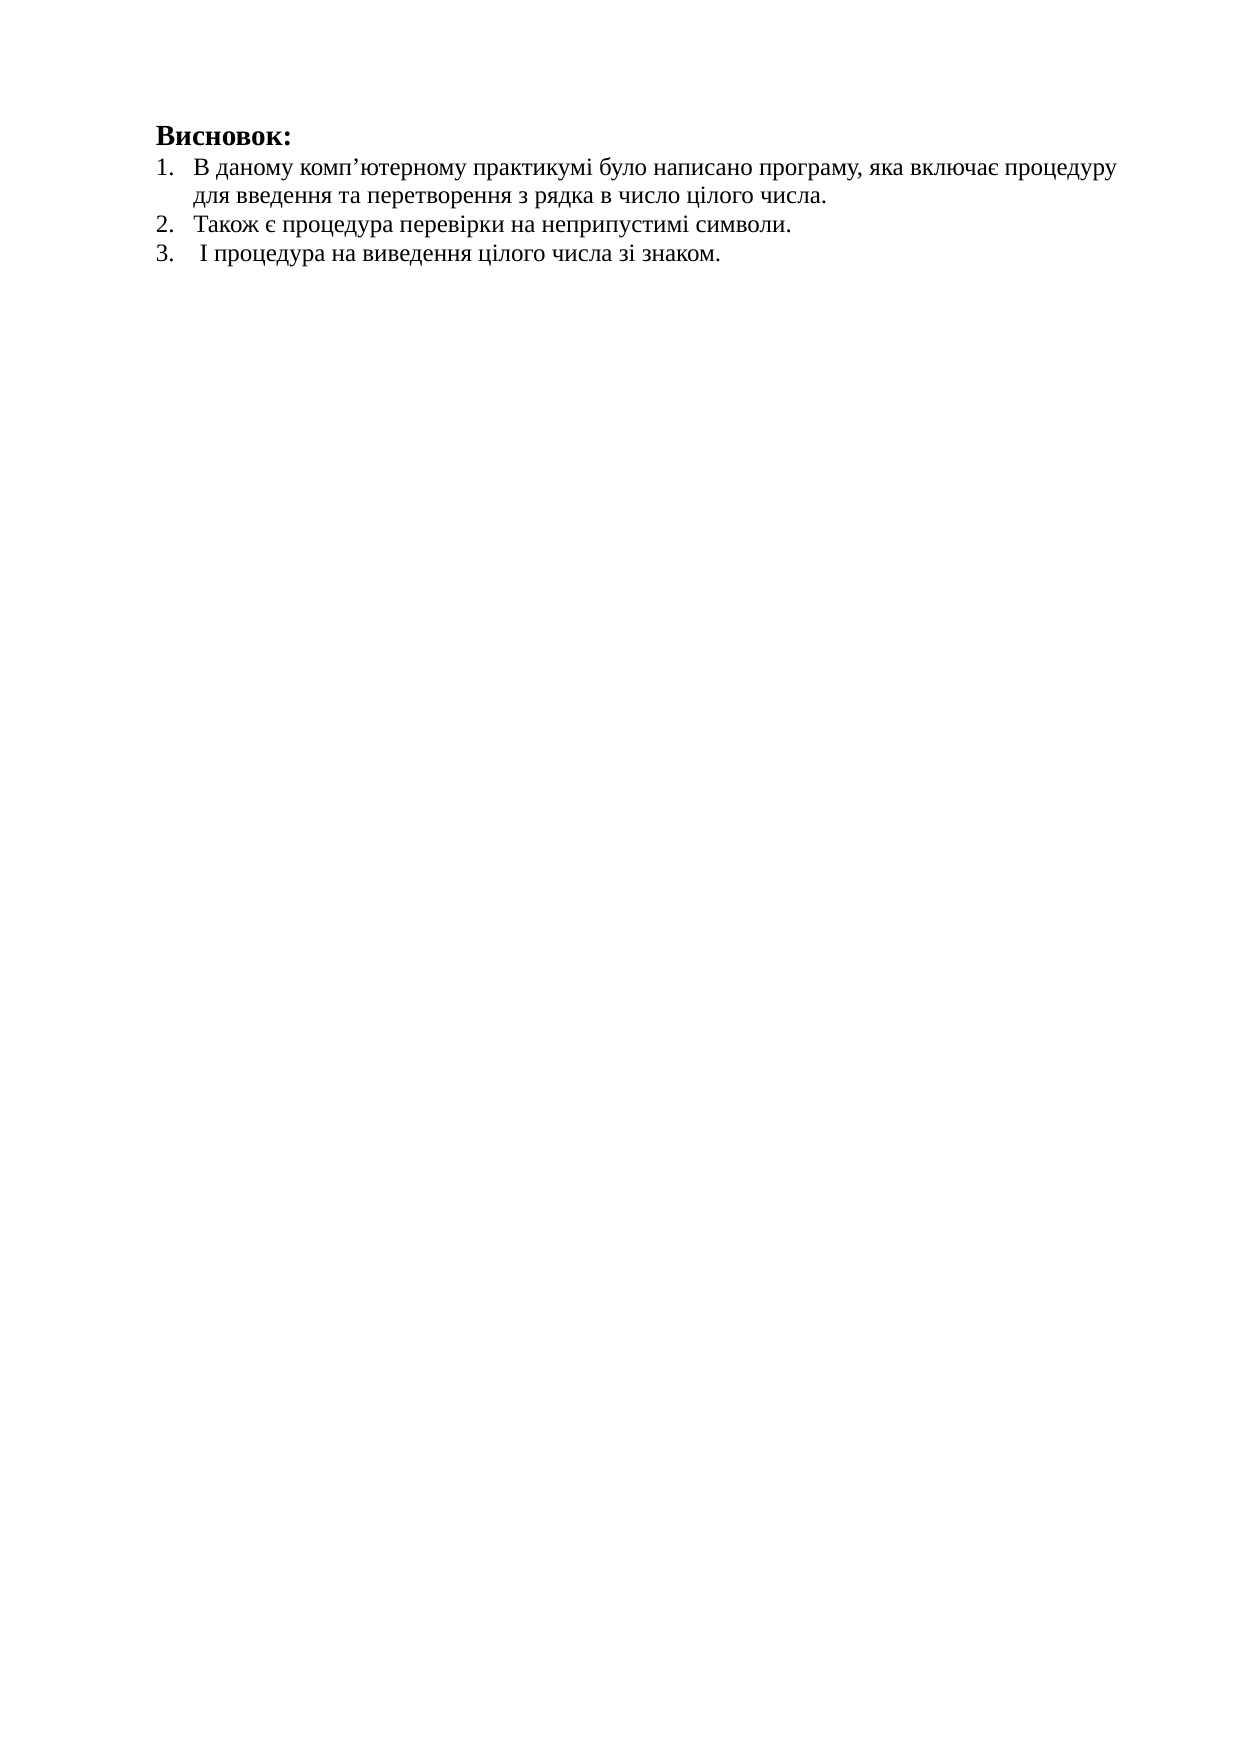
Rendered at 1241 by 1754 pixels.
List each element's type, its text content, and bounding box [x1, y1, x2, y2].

list Також є процедура перевірки на неприпустимі символи. [156, 209, 1122, 238]
list В даному комп’ютерному практикумі було написано програму, яка включає процедуру для введення та перетворення з рядка в число цілого числа. [156, 152, 1122, 209]
text Висновок: [156, 118, 1122, 152]
list І процедура на виведення цілого числа зі знаком. [156, 238, 1122, 267]
